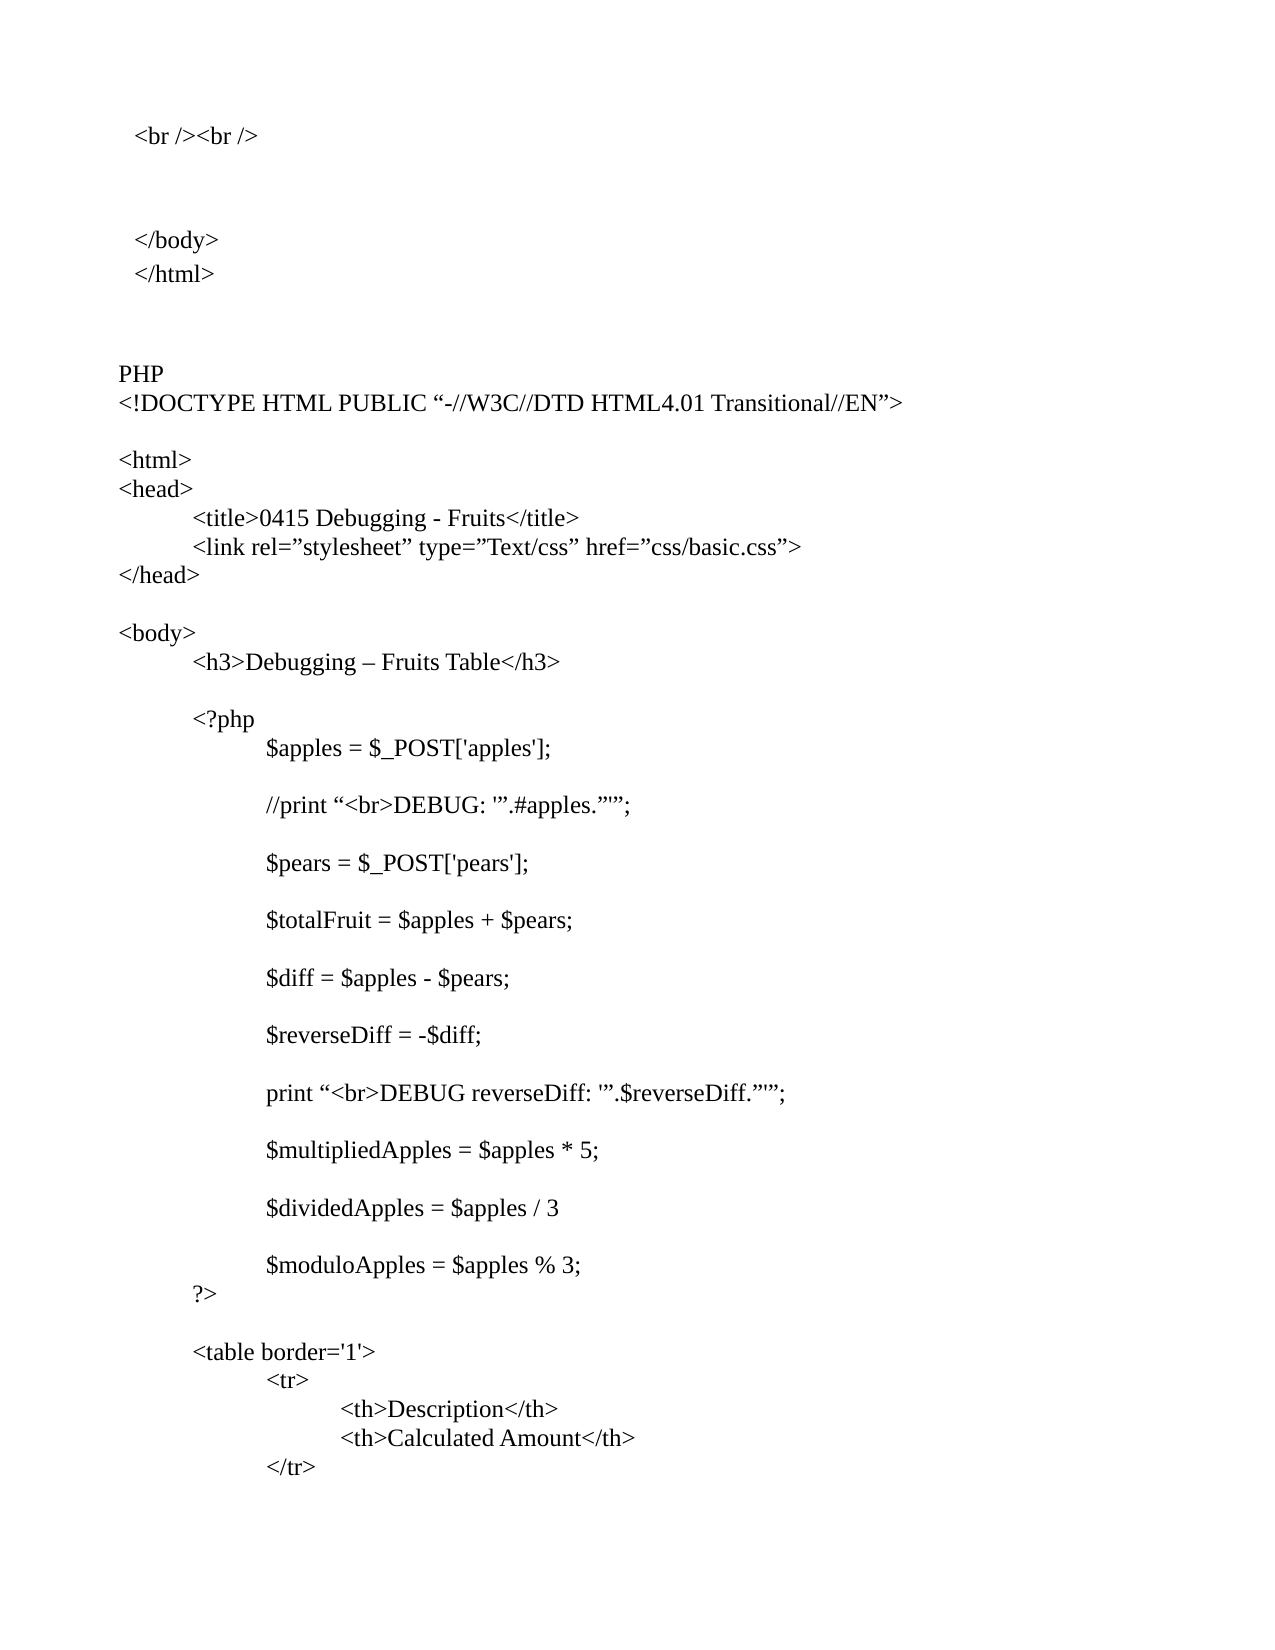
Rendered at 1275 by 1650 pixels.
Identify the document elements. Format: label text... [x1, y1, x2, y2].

table_cell </html> [131, 256, 928, 291]
text $multipliedApples = $apples * 5; [118, 1135, 1157, 1164]
text $apples = $_POST['apples']; [118, 733, 1157, 762]
table_cell [131, 153, 928, 187]
text $moduloApples = $apples % 3; [118, 1250, 1157, 1279]
table_cell [118, 256, 131, 291]
text <tr> [118, 1365, 1157, 1394]
text $diff = $apples - $pears; [118, 963, 1157, 992]
text <html> [118, 445, 1157, 474]
text <title>0415 Debugging - Fruits</title> [118, 503, 1157, 532]
text <head> [118, 474, 1157, 503]
table_cell [131, 291, 928, 302]
table_cell [118, 153, 131, 187]
table_cell [118, 118, 131, 153]
text $pears = $_POST['pears']; [118, 848, 1157, 877]
table_cell [131, 187, 928, 222]
text $totalFruit = $apples + $pears; [118, 905, 1157, 934]
text print “<br>DEBUG reverseDiff: '”.$reverseDiff.”'”; [118, 1078, 1157, 1107]
text <!DOCTYPE HTML PUBLIC “-//W3C//DTD HTML4.01 Transitional//EN”> [118, 388, 1157, 417]
text </tr> [118, 1452, 1157, 1480]
text <th>Calculated Amount</th> [118, 1423, 1157, 1452]
text <th>Description</th> [118, 1394, 1157, 1423]
table_cell </body> [131, 222, 928, 256]
table_cell [118, 222, 131, 256]
text ?> [118, 1279, 1157, 1308]
text $dividedApples = $apples / 3 [118, 1193, 1157, 1222]
text PHP [118, 359, 1157, 388]
text </head> [118, 560, 1157, 589]
table_cell <br /><br /> [131, 118, 928, 153]
text //print “<br>DEBUG: '”.#apples.”'”; [118, 790, 1157, 819]
text $reverseDiff = -$diff; [118, 1020, 1157, 1049]
text <h3>Debugging – Fruits Table</h3> [118, 647, 1157, 675]
table_cell [118, 291, 131, 302]
text <body> [118, 618, 1157, 647]
text <link rel=”stylesheet” type=”Text/css” href=”css/basic.css”> [118, 532, 1157, 560]
text <?php [118, 704, 1157, 733]
text <table border='1'> [118, 1337, 1157, 1365]
table_cell [118, 187, 131, 222]
